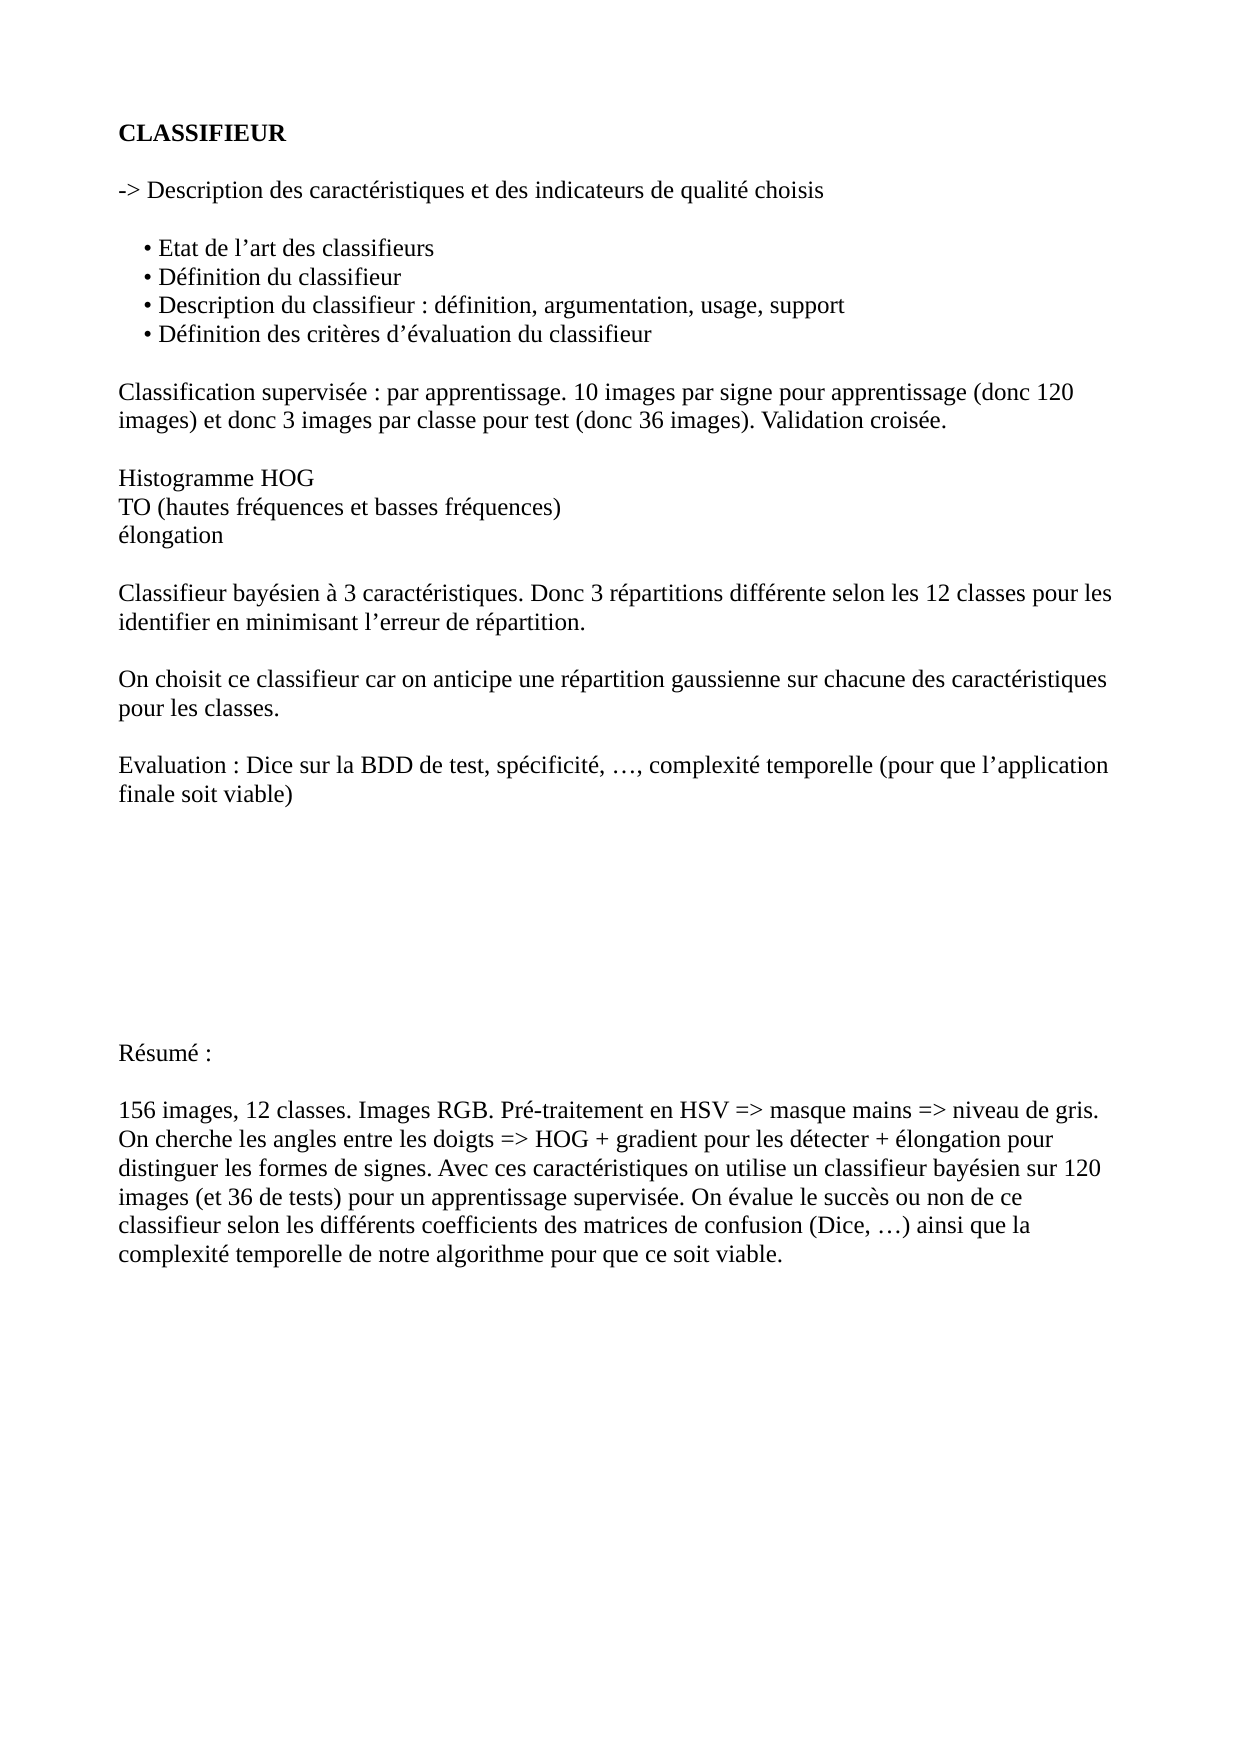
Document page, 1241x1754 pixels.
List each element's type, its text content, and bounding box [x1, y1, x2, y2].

text Histogramme HOG [118, 463, 1122, 492]
text • Définition du classifieur [118, 262, 1122, 291]
text Résumé : [118, 1038, 1122, 1067]
text TO (hautes fréquences et basses fréquences) [118, 492, 1122, 521]
text • Description du classifieur : définition, argumentation, usage, support [118, 291, 1122, 319]
text Evaluation : Dice sur la BDD de test, spécificité, …, complexité temporelle (pour que l’application finale soit viable) [118, 751, 1122, 808]
text Classifieur bayésien à 3 caractéristiques. Donc 3 répartitions différente selon les 12 classes pour les identifier en minimisant l’erreur de répartition. [118, 578, 1122, 636]
text -> Description des caractéristiques et des indicateurs de qualité choisis [118, 176, 1122, 204]
text CLASSIFIEUR [118, 118, 1122, 147]
text On cherche les angles entre les doigts => HOG + gradient pour les détecter + élongation pour distinguer les formes de signes. Avec ces caractéristiques on utilise un classifieur bayésien sur 120 images (et 36 de tests) pour un apprentissage supervisée. On évalue le succès ou non de ce classifieur selon les différents coefficients des matrices de confusion (Dice, …) ainsi que la complexité temporelle de notre algorithme pour que ce soit viable. [118, 1124, 1122, 1268]
text Classification supervisée : par apprentissage. 10 images par signe pour apprentissage (donc 120 images) et donc 3 images par classe pour test (donc 36 images). Validation croisée. [118, 377, 1122, 434]
text 156 images, 12 classes. Images RGB. Pré-traitement en HSV => masque mains => niveau de gris. [118, 1096, 1122, 1124]
text • Définition des critères d’évaluation du classifieur [118, 319, 1122, 348]
text On choisit ce classifieur car on anticipe une répartition gaussienne sur chacune des caractéristiques pour les classes. [118, 664, 1122, 722]
text • Etat de l’art des classifieurs [118, 233, 1122, 262]
text élongation [118, 521, 1122, 549]
